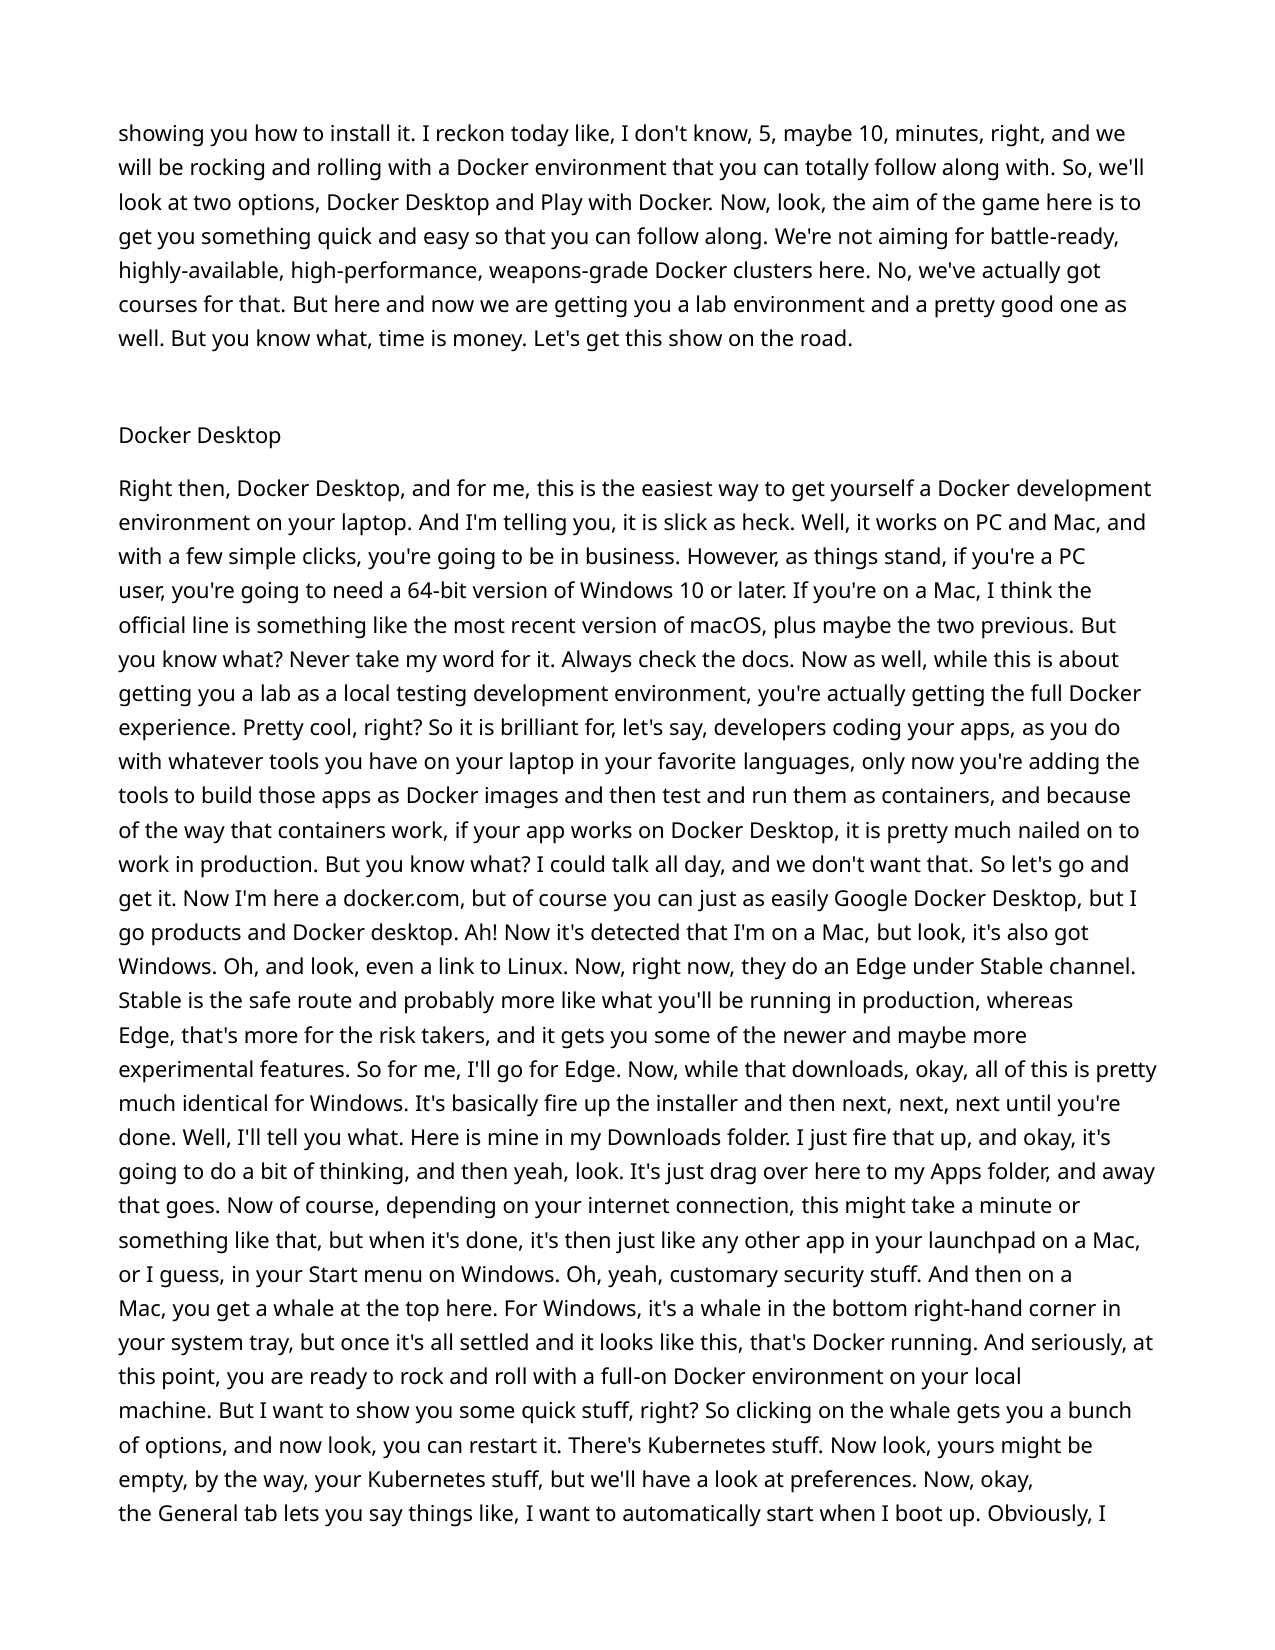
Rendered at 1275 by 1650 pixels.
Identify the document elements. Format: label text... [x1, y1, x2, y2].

subtitle Docker Desktop [118, 420, 1157, 449]
text showing you how to install it. I reckon today like, I don't know, 5, maybe 10, minutes, right, and we will be rocking and rolling with a Docker environment that you can totally follow along with. So, we'll look at two options, Docker Desktop and Play with Docker. Now, look, the aim of the game here is to get you something quick and easy so that you can follow along. We're not aiming for battle‑ready, highly‑available, high‑performance, weapons‑grade Docker clusters here. No, we've actually got courses for that. But here and now we are getting you a lab environment and a pretty good one as well. But you know what, time is money. Let's get this show on the road. [118, 118, 1157, 353]
text Right then, Docker Desktop, and for me, this is the easiest way to get yourself a Docker development environment on your laptop. And I'm telling you, it is slick as heck. Well, it works on PC and Mac, and with a few simple clicks, you're going to be in business. However, as things stand, if you're a PC user, you're going to need a 64‑bit version of Windows 10 or later. If you're on a Mac, I think the official line is something like the most recent version of macOS, plus maybe the two previous. But you know what? Never take my word for it. Always check the docs. Now as well, while this is about getting you a lab as a local testing development environment, you're actually getting the full Docker experience. Pretty cool, right? So it is brilliant for, let's say, developers coding your apps, as you do with whatever tools you have on your laptop in your favorite languages, only now you're adding the tools to build those apps as Docker images and then test and run them as containers, and because of the way that containers work, if your app works on Docker Desktop, it is pretty much nailed on to work in production. But you know what? I could talk all day, and we don't want that. So let's go and get it. Now I'm here a docker.com, but of course you can just as easily Google Docker Desktop, but I go products and Docker desktop. Ah! Now it's detected that I'm on a Mac, but look, it's also got Windows. Oh, and look, even a link to Linux. Now, right now, they do an Edge under Stable channel. Stable is the safe route and probably more like what you'll be running in production, whereas Edge, that's more for the risk takers, and it gets you some of the newer and maybe more experimental features. So for me, I'll go for Edge. Now, while that downloads, okay, all of this is pretty much identical for Windows. It's basically fire up the installer and then next, next, next until you're done. Well, I'll tell you what. Here is mine in my Downloads folder. I just fire that up, and okay, it's going to do a bit of thinking, and then yeah, look. It's just drag over here to my Apps folder, and away that goes. Now of course, depending on your internet connection, this might take a minute or something like that, but when it's done, it's then just like any other app in your launchpad on a Mac, or I guess, in your Start menu on Windows. Oh, yeah, customary security stuff. And then on a Mac, you get a whale at the top here. For Windows, it's a whale in the bottom right‑hand corner in your system tray, but once it's all settled and it looks like this, that's Docker running. And seriously, at this point, you are ready to rock and roll with a full‑on Docker environment on your local machine. But I want to show you some quick stuff, right? So clicking on the whale gets you a bunch of options, and now look, you can restart it. There's Kubernetes stuff. Now look, yours might be empty, by the way, your Kubernetes stuff, but we'll have a look at preferences. Now, okay, the General tab lets you say things like, I want to automatically start when I boot up. Obviously, I [118, 473, 1157, 1528]
